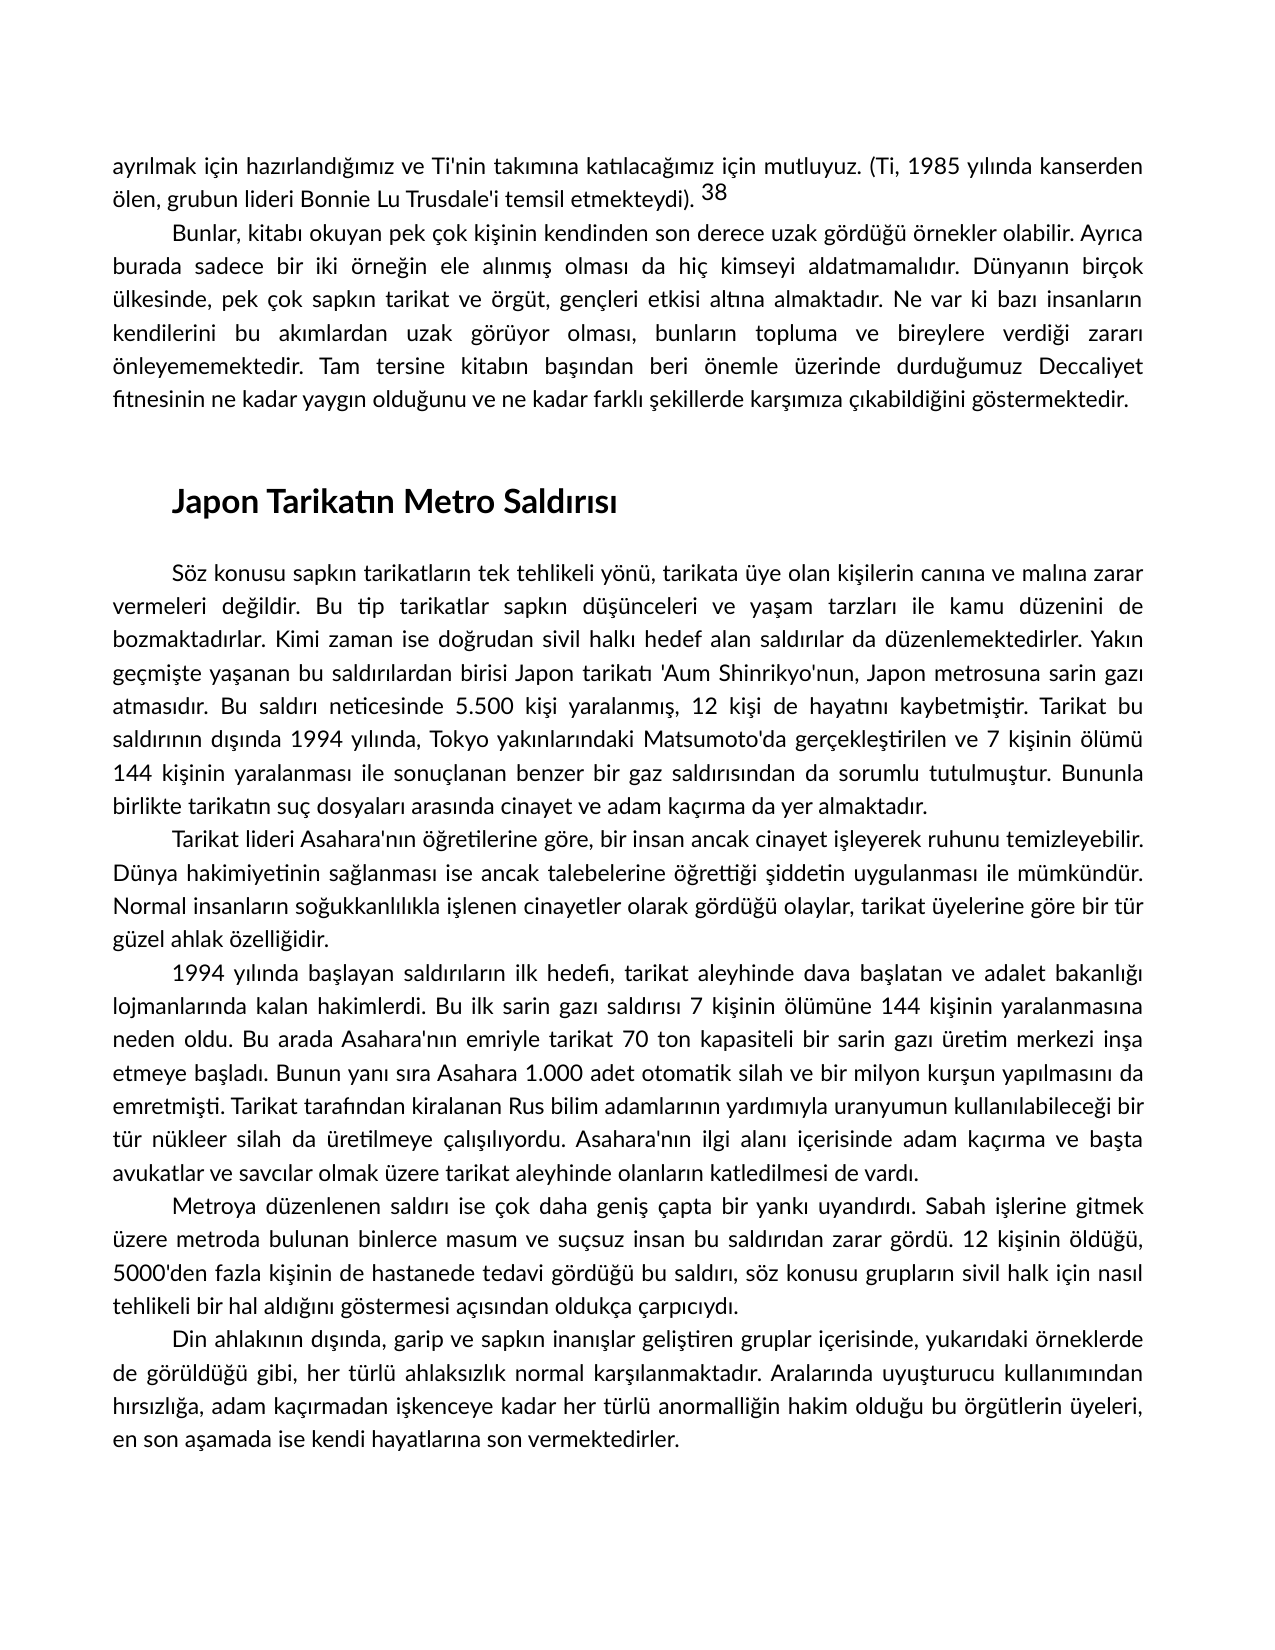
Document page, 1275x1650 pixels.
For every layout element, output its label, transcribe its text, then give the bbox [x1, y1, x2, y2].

text Tarikat lideri Asahara'nın öğretilerine göre, bir insan ancak cinayet işleyerek ruhunu temizleyebilir. Dünya hakimiyetinin sağlanması ise ancak talebelerine öğrettiği şiddetin uygulanması ile mümkündür. Normal insanların soğukkanlılıkla işlenen cinayetler olarak gördüğü olaylar, tarikat üyelerine göre bir tür güzel ahlak özelliğidir. [112, 821, 1145, 954]
text Söz konusu sapkın tarikatların tek tehlikeli yönü, tarikata üye olan kişilerin canına ve malına zarar vermeleri değildir. Bu tip tarikatlar sapkın düşünceleri ve yaşam tarzları ile kamu düzenini de bozmaktadırlar. Kimi zaman ise doğrudan sivil halkı hedef alan saldırılar da düzenlemektedirler. Yakın geçmişte yaşanan bu saldırılardan birisi Japon tarikatı 'Aum Shinrikyo'nun, Japon metrosuna sarin gazı atmasıdır. Bu saldırı neticesinde 5.500 kişi yaralanmış, 12 kişi de hayatını kaybetmiştir. Tarikat bu saldırının dışında 1994 yılında, Tokyo yakınlarındaki Matsumoto'da gerçekleştirilen ve 7 kişinin ölümü 144 kişinin yaralanması ile sonuçlanan benzer bir gaz saldırısından da sorumlu tutulmuştur. Bununla birlikte tarikatın suç dosyaları arasında cinayet ve adam kaçırma da yer almaktadır. [112, 554, 1145, 821]
text 1994 yılında başlayan saldırıların ilk hedefi, tarikat aleyhinde dava başlatan ve adalet bakanlığı lojmanlarında kalan hakimlerdi. Bu ilk sarin gazı saldırısı 7 kişinin ölümüne 144 kişinin yaralanmasına neden oldu. Bu arada Asahara'nın emriyle tarikat 70 ton kapasiteli bir sarin gazı üretim merkezi inşa etmeye başladı. Bunun yanı sıra Asahara 1.000 adet otomatik silah ve bir milyon kurşun yapılmasını da emretmişti. Tarikat tarafından kiralanan Rus bilim adamlarının yardımıyla uranyumun kullanılabileceği bir tür nükleer silah da üretilmeye çalışılıyordu. Asahara'nın ilgi alanı içerisinde adam kaçırma ve başta avukatlar ve savcılar olmak üzere tarikat aleyhinde olanların katledilmesi de vardı. [112, 954, 1145, 1188]
text Din ahlakının dışında, garip ve sapkın inanışlar geliştiren gruplar içerisinde, yukarıdaki örneklerde de görüldüğü gibi, her türlü ahlaksızlık normal karşılanmaktadır. Aralarında uyuşturucu kullanımından hırsızlığa, adam kaçırmadan işkenceye kadar her türlü anormalliğin hakim olduğu bu örgütlerin üyeleri, en son aşamada ise kendi hayatlarına son vermektedirler. [112, 1321, 1145, 1454]
text ayrılmak için hazırlandığımız ve Ti'nin takımına katılacağımız için mutluyuz. (Ti, 1985 yılında kanserden ölen, grubun lideri Bonnie Lu Trusdale'i temsil etmekteydi). 38 [112, 148, 1145, 214]
subtitle Japon Tarikatın Metro Saldırısı [112, 481, 1162, 521]
text Metroya düzenlenen saldırı ise çok daha geniş çapta bir yankı uyandırdı. Sabah işlerine gitmek üzere metroda bulunan binlerce masum ve suçsuz insan bu saldırıdan zarar gördü. 12 kişinin öldüğü, 5000'den fazla kişinin de hastanede tedavi gördüğü bu saldırı, söz konusu grupların sivil halk için nasıl tehlikeli bir hal aldığını göstermesi açısından oldukça çarpıcıydı. [112, 1188, 1145, 1321]
text Bunlar, kitabı okuyan pek çok kişinin kendinden son derece uzak gördüğü örnekler olabilir. Ayrıca burada sadece bir iki örneğin ele alınmış olması da hiç kimseyi aldatmamalıdır. Dünyanın birçok ülkesinde, pek çok sapkın tarikat ve örgüt, gençleri etkisi altına almaktadır. Ne var ki bazı insanların kendilerini bu akımlardan uzak görüyor olması, bunların topluma ve bireylere verdiği zararı önleyememektedir. Tam tersine kitabın başından beri önemle üzerinde durduğumuz Deccaliyet fitnesinin ne kadar yaygın olduğunu ve ne kadar farklı şekillerde karşımıza çıkabildiğini göstermektedir. [112, 214, 1145, 414]
